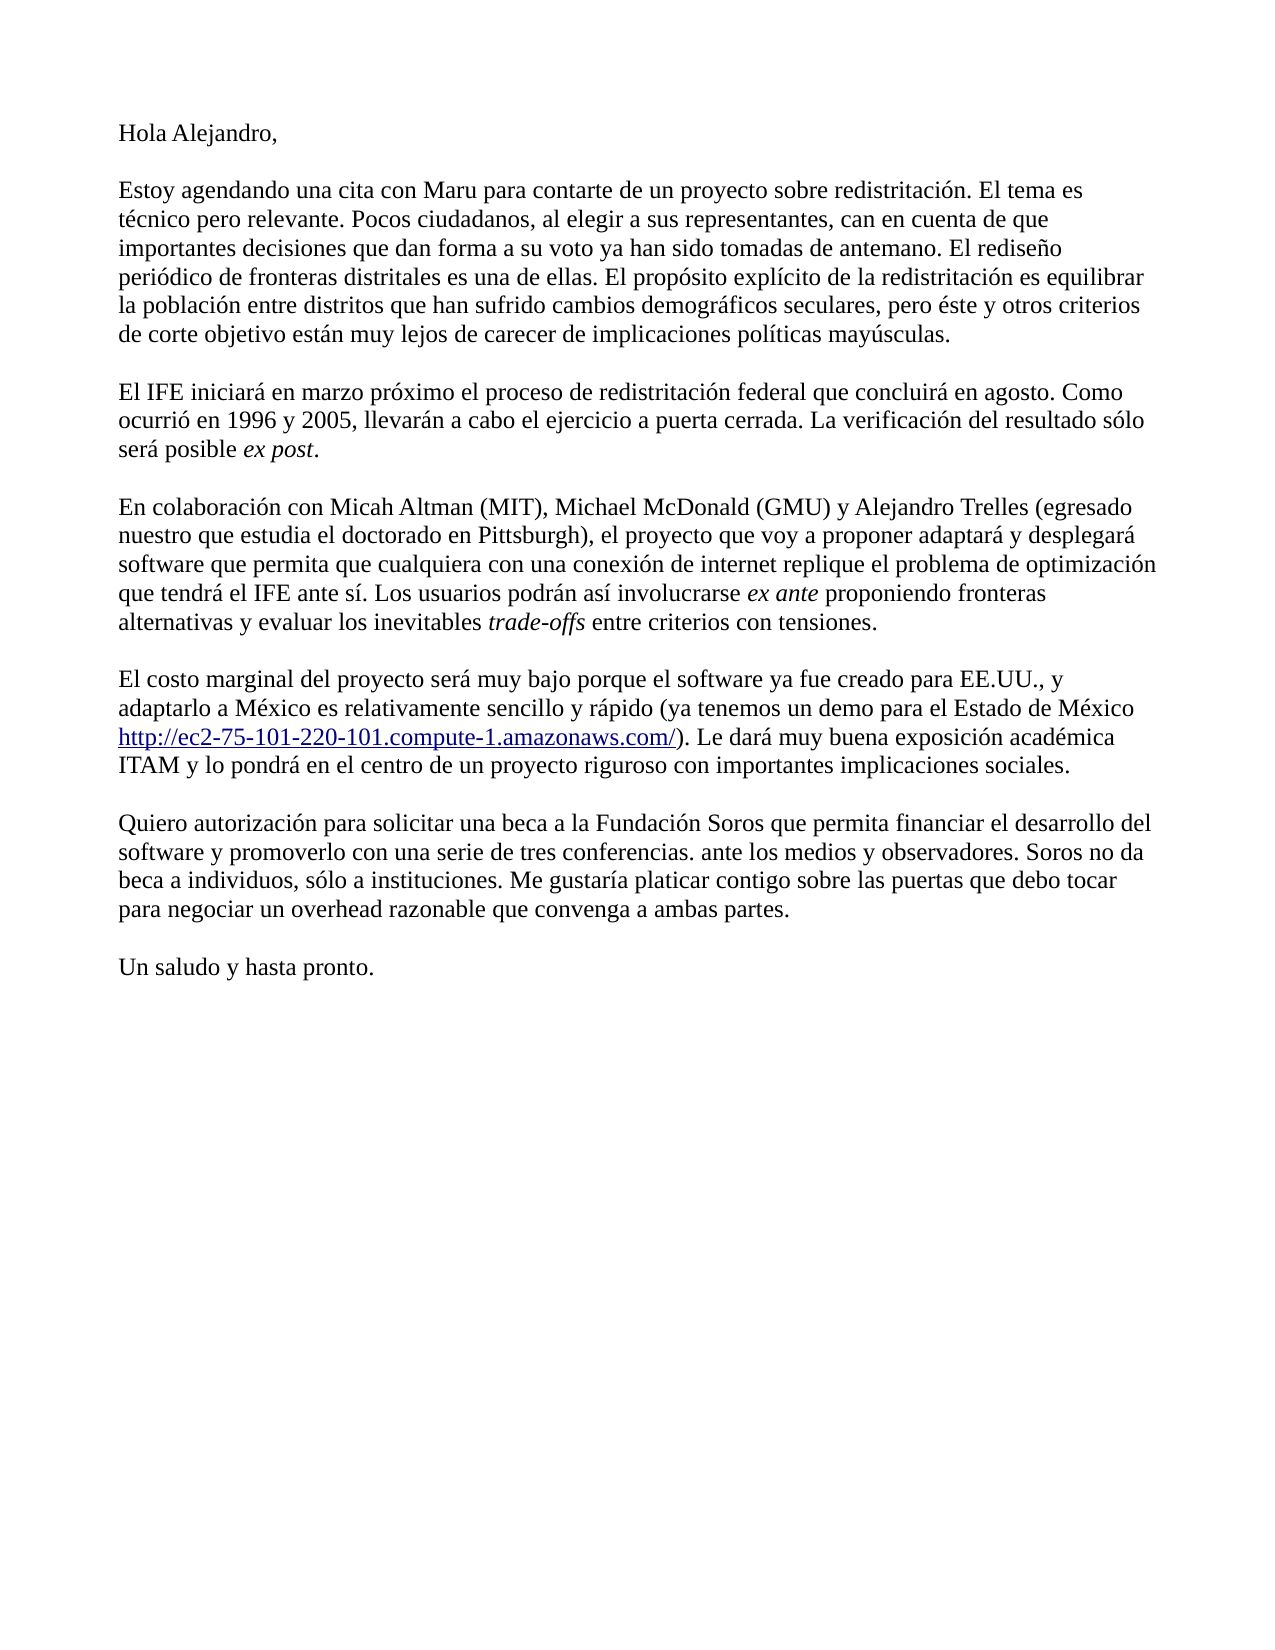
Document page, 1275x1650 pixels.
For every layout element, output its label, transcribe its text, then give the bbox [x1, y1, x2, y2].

text Quiero autorización para solicitar una beca a la Fundación Soros que permita financiar el desarrollo del software y promoverlo con una serie de tres conferencias. ante los medios y observadores. Soros no da beca a individuos, sólo a instituciones. Me gustaría platicar contigo sobre las puertas que debo tocar para negociar un overhead razonable que convenga a ambas partes. [118, 808, 1157, 923]
text El costo marginal del proyecto será muy bajo porque el software ya fue creado para EE.UU., y adaptarlo a México es relativamente sencillo y rápido (ya tenemos un demo para el Estado de México http://ec2-75-101-220-101.compute-1.amazonaws.com/). Le dará muy buena exposición académica ITAM y lo pondrá en el centro de un proyecto riguroso con importantes implicaciones sociales. [118, 664, 1157, 779]
text Estoy agendando una cita con Maru para contarte de un proyecto sobre redistritación. El tema es técnico pero relevante. Pocos ciudadanos, al elegir a sus representantes, can en cuenta de que importantes decisiones que dan forma a su voto ya han sido tomadas de antemano. El rediseño periódico de fronteras distritales es una de ellas. El propósito explícito de la redistritación es equilibrar la población entre distritos que han sufrido cambios demográficos seculares, pero éste y otros criterios de corte objetivo están muy lejos de carecer de implicaciones políticas mayúsculas. [118, 176, 1157, 348]
text El IFE iniciará en marzo próximo el proceso de redistritación federal que concluirá en agosto. Como ocurrió en 1996 y 2005, llevarán a cabo el ejercicio a puerta cerrada. La verificación del resultado sólo será posible ex post. [118, 377, 1157, 463]
text Hola Alejandro, [118, 118, 1157, 147]
text Un saludo y hasta pronto. [118, 952, 1157, 981]
text En colaboración con Micah Altman (MIT), Michael McDonald (GMU) y Alejandro Trelles (egresado nuestro que estudia el doctorado en Pittsburgh), el proyecto que voy a proponer adaptará y desplegará software que permita que cualquiera con una conexión de internet replique el problema de optimización que tendrá el IFE ante sí. Los usuarios podrán así involucrarse ex ante proponiendo fronteras alternativas y evaluar los inevitables trade-offs entre criterios con tensiones. [118, 492, 1157, 636]
